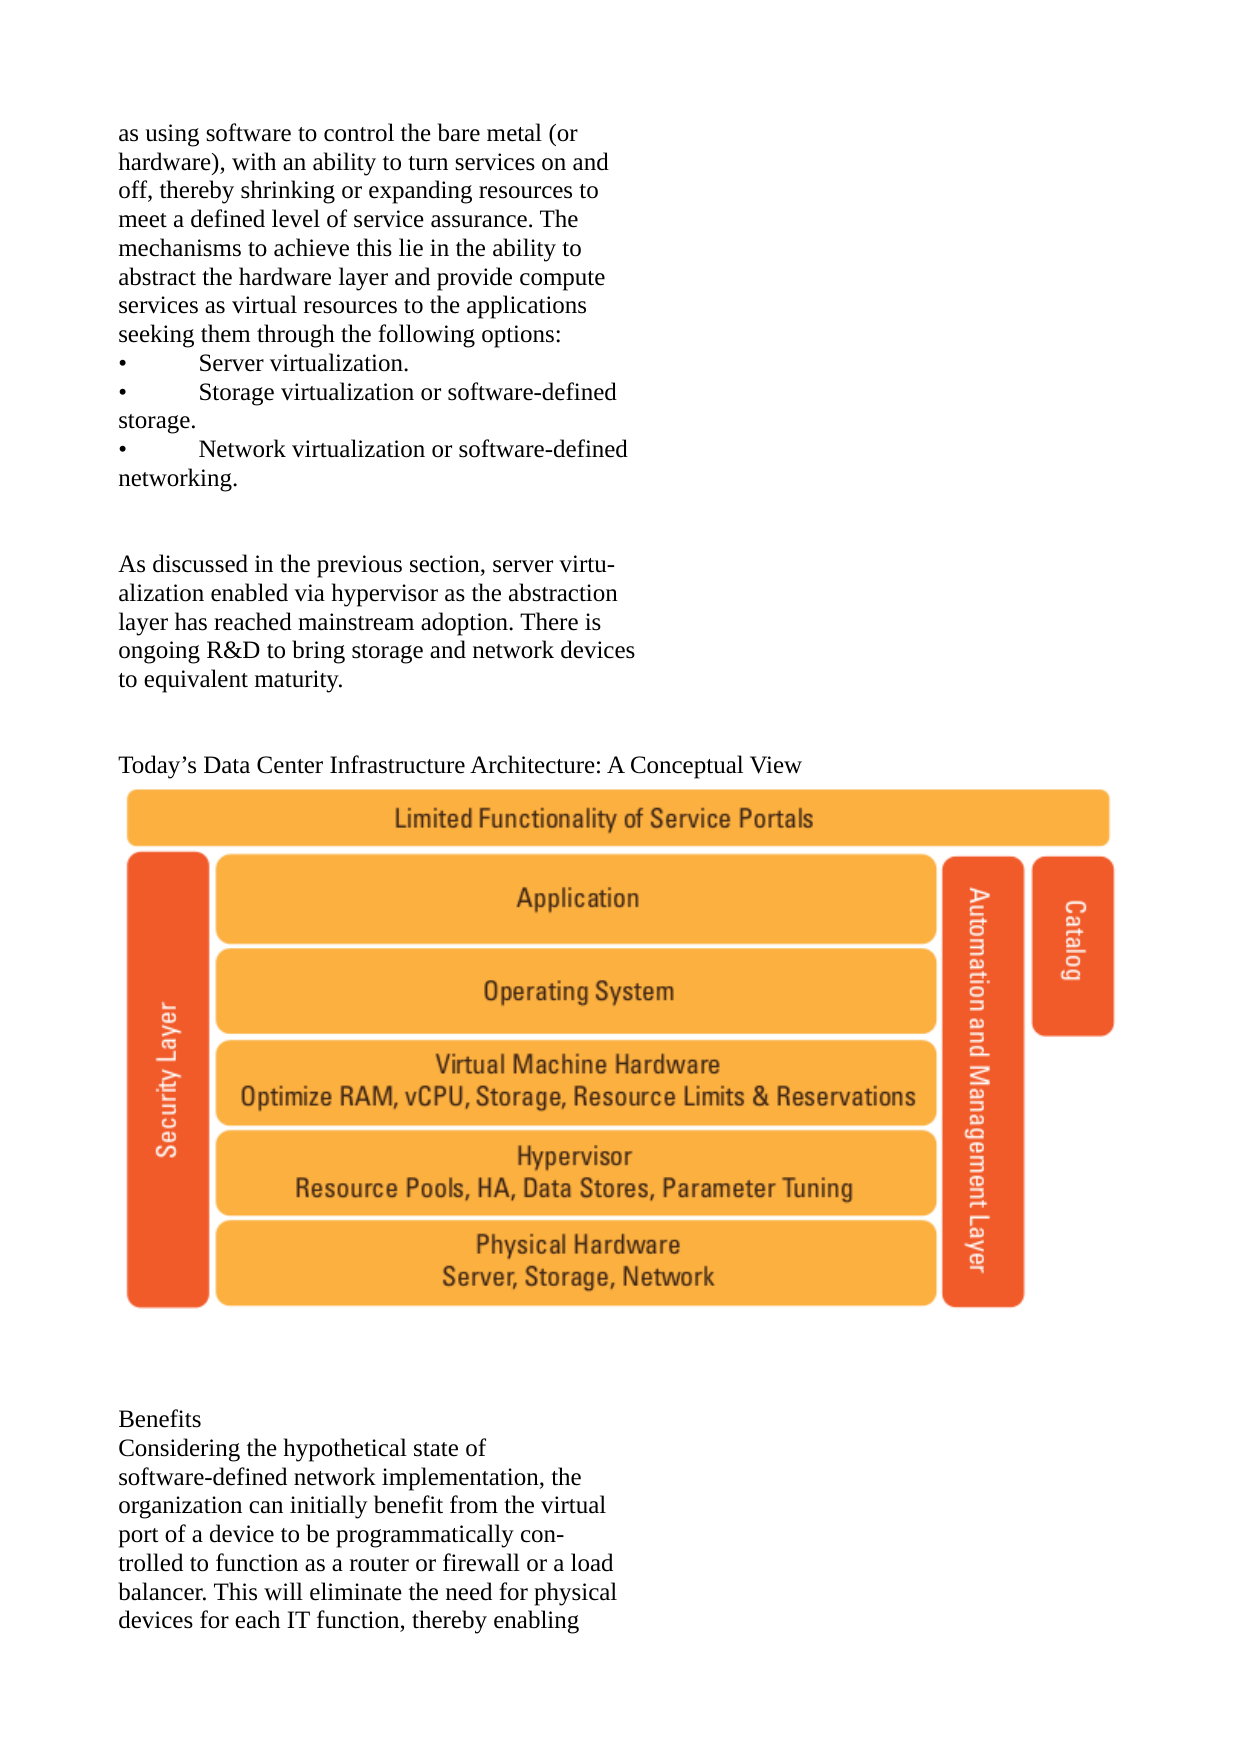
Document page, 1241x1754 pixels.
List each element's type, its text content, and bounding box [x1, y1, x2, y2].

text alization enabled via hypervisor as the abstraction [118, 578, 1122, 607]
text abstract the hardware layer and provide compute [118, 262, 1122, 291]
text balancer. This will eliminate the need for physical [118, 1577, 1122, 1605]
text ongoing R&D to bring storage and network devices [118, 636, 1122, 664]
text organization can initially benefit from the virtual [118, 1490, 1122, 1519]
text off, thereby shrinking or expanding resources to [118, 176, 1122, 204]
text seeking them through the following options: [118, 319, 1122, 348]
text networking. [118, 463, 1122, 492]
text Benefits [118, 1404, 1122, 1433]
text storage. [118, 406, 1122, 434]
text services as virtual resources to the applications [118, 291, 1122, 319]
text • Server virtualization. [118, 348, 1122, 377]
picture [118, 779, 1123, 1318]
text mechanisms to achieve this lie in the ability to [118, 233, 1122, 262]
text trolled to function as a router or firewall or a load [118, 1548, 1122, 1577]
text • Network virtualization or software-defined [118, 434, 1122, 463]
text As discussed in the previous section, server virtu- [118, 549, 1122, 578]
text meet a defined level of service assurance. The [118, 204, 1122, 233]
text layer has reached mainstream adoption. There is [118, 607, 1122, 636]
text as using software to control the bare metal (or [118, 118, 1122, 147]
text software-defined network implementation, the [118, 1462, 1122, 1490]
text Considering the hypothetical state of [118, 1433, 1122, 1462]
text • Storage virtualization or software-defined [118, 377, 1122, 406]
text to equivalent maturity. [118, 664, 1122, 693]
text port of a device to be programmatically con- [118, 1519, 1122, 1548]
text hardware), with an ability to turn services on and [118, 147, 1122, 176]
text Today’s Data Center Infrastructure Architecture: A Conceptual View [118, 751, 1122, 779]
text devices for each IT function, thereby enabling [118, 1605, 1122, 1634]
